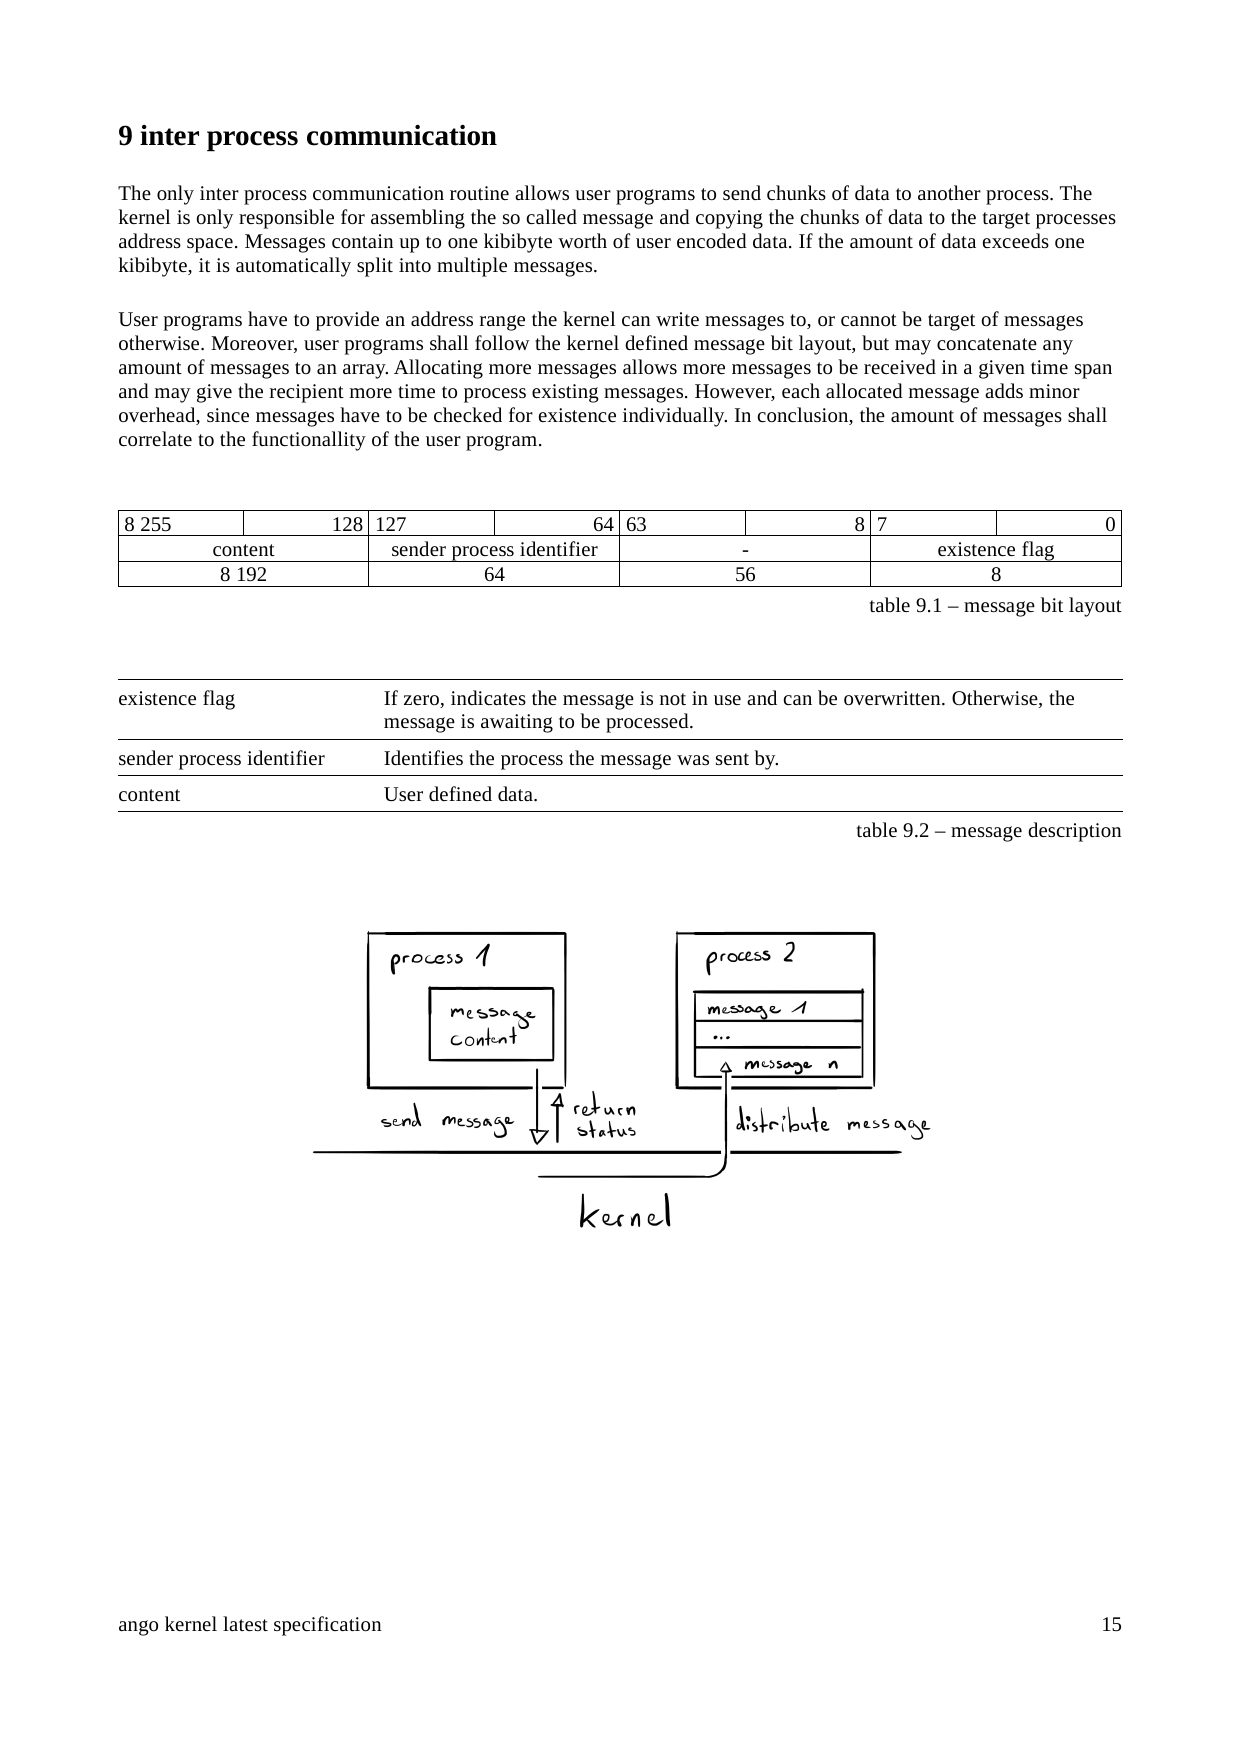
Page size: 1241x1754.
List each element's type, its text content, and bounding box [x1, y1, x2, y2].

table_cell sender process identifier [369, 536, 619, 561]
table_header 8 255 [119, 511, 243, 535]
table_cell 64 [369, 562, 619, 586]
table_cell sender process identifier [118, 740, 384, 775]
table_cell content [118, 776, 384, 811]
table_header If zero, indicates the message is not in use and can be overwritten. Otherwise, the message is awaiting to be processed. [384, 680, 1123, 739]
table_header existence flag [118, 680, 384, 739]
table_header 63 [620, 511, 745, 535]
text table 9.2 – message description [118, 817, 1122, 842]
text table 9.1 – message bit layout [118, 593, 1122, 617]
table_cell content [119, 536, 368, 561]
table_cell - [620, 536, 870, 561]
table_cell 56 [620, 562, 870, 586]
table_header 128 [244, 511, 368, 535]
table_cell User defined data. [384, 776, 1123, 811]
text 9 inter process communication [118, 118, 1122, 152]
table_header 0 [997, 511, 1121, 535]
table_cell existence flag [871, 536, 1121, 561]
table_header 64 [495, 511, 619, 535]
table_cell 8 [871, 562, 1121, 586]
text User programs have to provide an address range the kernel can write messages to, or cannot be target of messages otherwise. Moreover, user programs shall follow the kernel defined message bit layout, but may concatenate any amount of messages to an array. Allocating more messages allows more messages to be received in a given time span and may give the recipient more time to process existing messages. However, each allocated message adds minor overhead, since messages have to be checked for existence individually. In conclusion, the amount of messages shall correlate to the functionallity of the user program. [118, 307, 1122, 451]
picture [306, 928, 934, 1228]
table_header 7 [871, 511, 996, 535]
text The only inter process communication routine allows user programs to send chunks of data to another process. The kernel is only responsible for assembling the so called message and copying the chunks of data to the target processes address space. Messages contain up to one kibibyte worth of user encoded data. If the amount of data exceeds one kibibyte, it is automatically split into multiple messages. [118, 181, 1122, 277]
table_header 127 [369, 511, 494, 535]
table_cell Identifies the process the message was sent by. [384, 740, 1123, 775]
table_header 8 [746, 511, 870, 535]
table_cell 8 192 [119, 562, 368, 586]
